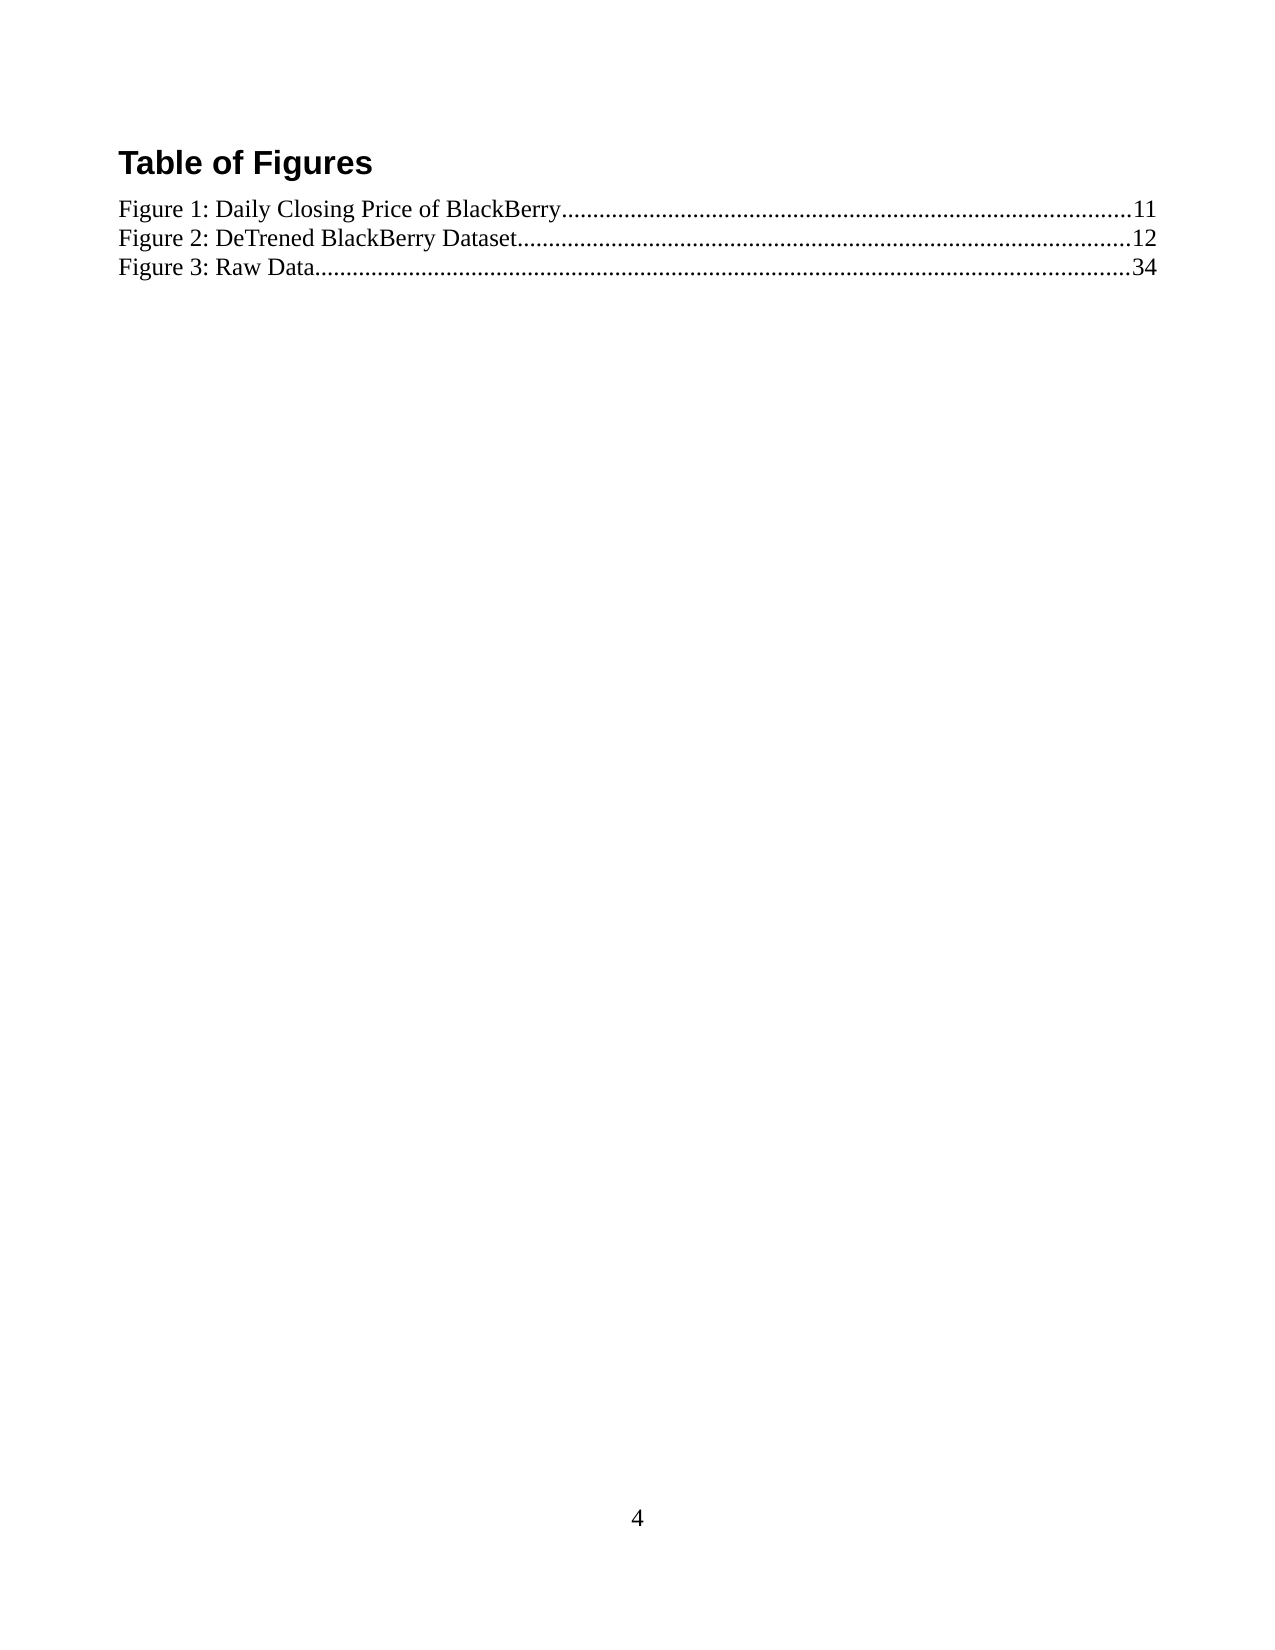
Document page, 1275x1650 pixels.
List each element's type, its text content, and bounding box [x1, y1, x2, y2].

subtitle Table of Figures [118, 143, 1157, 182]
text Figure 2: DeTrened BlackBerry Dataset 12 [118, 223, 1157, 252]
text Figure 3: Raw Data 34 [118, 252, 1157, 280]
text Figure 1: Daily Closing Price of BlackBerry 11 [118, 194, 1157, 223]
